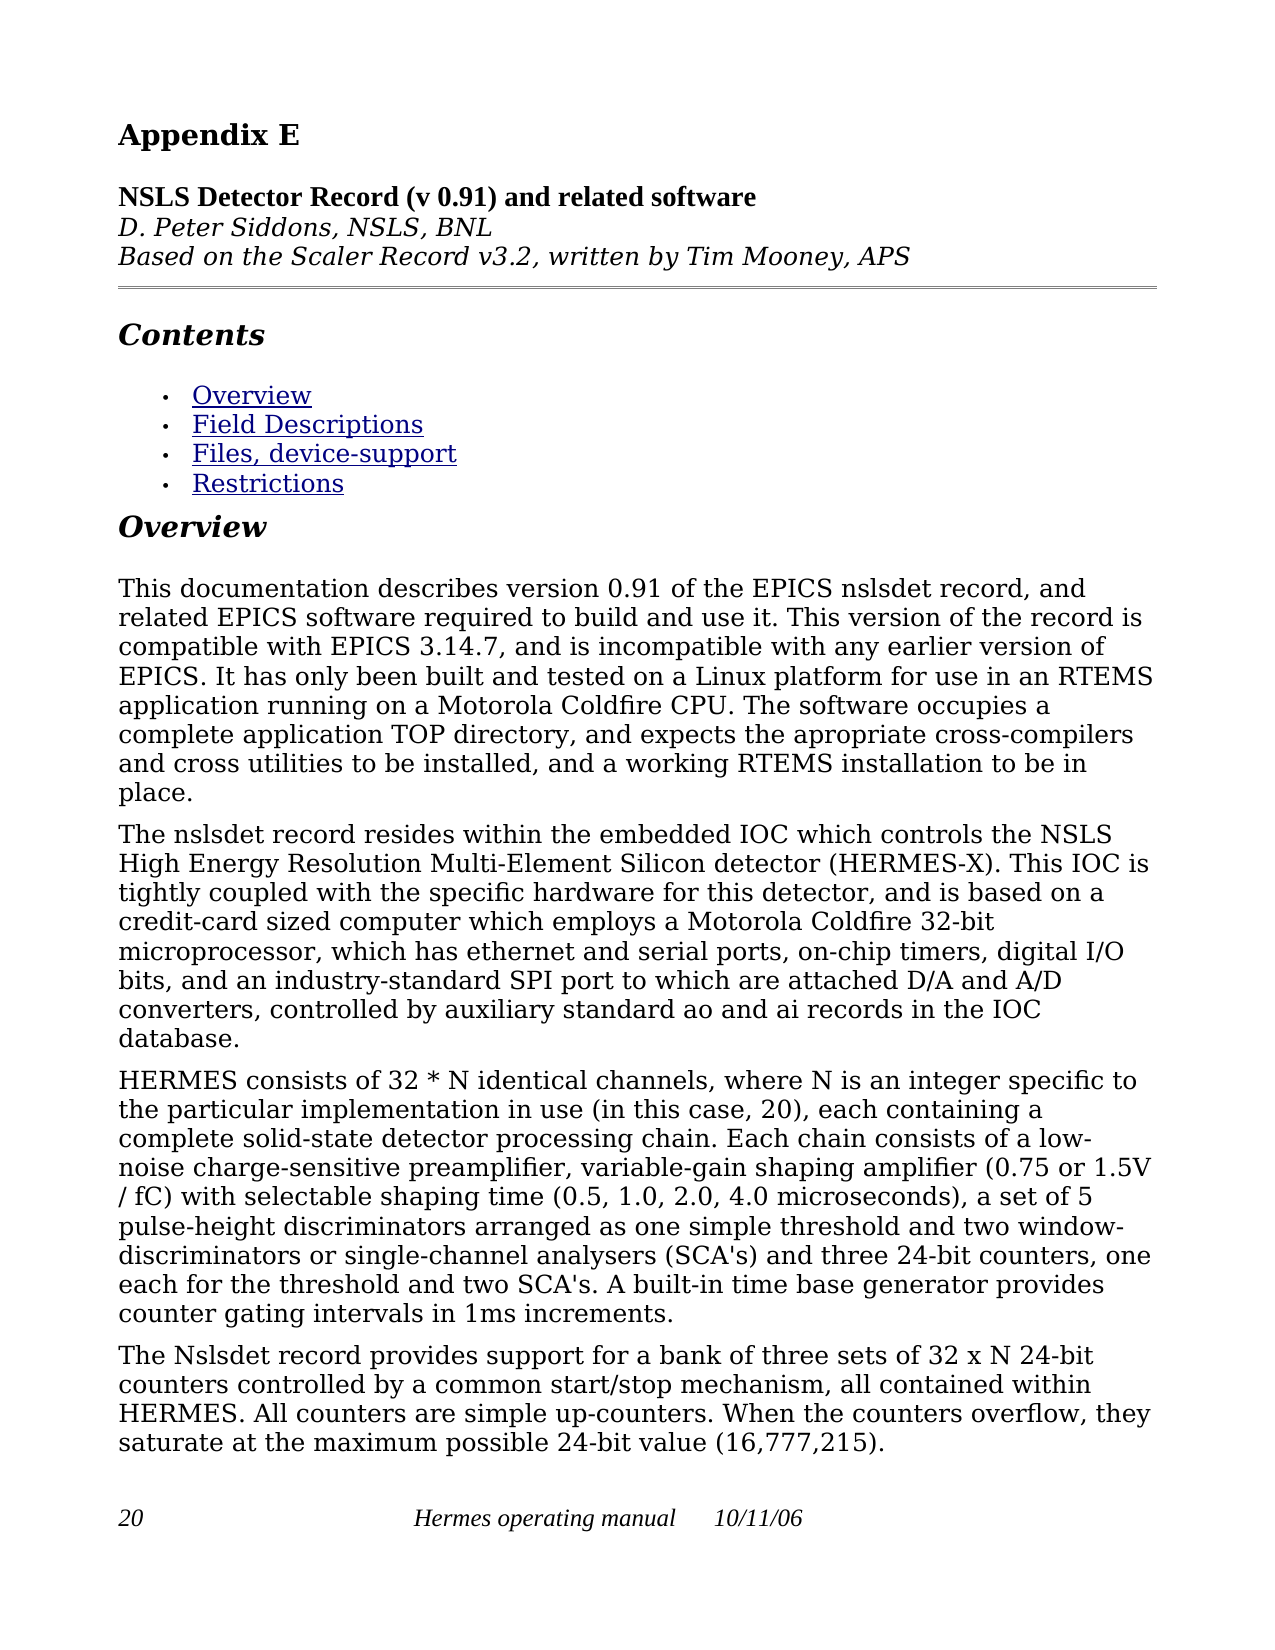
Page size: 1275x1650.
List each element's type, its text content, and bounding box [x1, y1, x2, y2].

text This documentation describes version 0.91 of the EPICS nslsdet record, and related EPICS software required to build and use it. This version of the record is compatible with EPICS 3.14.7, and is incompatible with any earlier version of EPICS. It has only been built and tested on a Linux platform for use in an RTEMS application running on a Motorola Coldfire CPU. The software occupies a complete application TOP directory, and expects the apropriate cross-compilers and cross utilities to be installed, and a working RTEMS installation to be in place. [118, 574, 1157, 808]
subtitle Contents [118, 318, 1157, 352]
list Files, device-support [162, 440, 1157, 469]
text HERMES consists of 32 * N identical channels, where N is an integer specific to the particular implementation in use (in this case, 20), each containing a complete solid-state detector processing chain. Each chain consists of a low-noise charge-sensitive preamplifier, variable-gain shaping amplifier (0.75 or 1.5V / fC) with selectable shaping time (0.5, 1.0, 2.0, 4.0 microseconds), a set of 5 pulse-height discriminators arranged as one simple threshold and two window-discriminators or single-channel analysers (SCA's) and three 24-bit counters, one each for the threshold and two SCA's. A built-in time base generator provides counter gating intervals in 1ms increments. [118, 1066, 1157, 1328]
list Restrictions [162, 469, 1157, 498]
text D. Peter Siddons, NSLS, BNL [118, 213, 1157, 242]
list Field Descriptions [162, 411, 1157, 440]
text The Nslsdet record provides support for a bank of three sets of 32 x N 24-bit counters controlled by a common start/stop mechanism, all contained within HERMES. All counters are simple up-counters. When the counters overflow, they saturate at the maximum possible 24-bit value (16,777,215). [118, 1341, 1157, 1458]
subtitle Overview [118, 511, 1157, 545]
subtitle NSLS Detector Record (v 0.91) and related software [118, 181, 1157, 213]
subtitle Appendix E [118, 118, 1157, 152]
list Overview [162, 381, 1157, 411]
text Based on the Scaler Record v3.2, written by Tim Mooney, APS [118, 242, 1157, 271]
text The nslsdet record resides within the embedded IOC which controls the NSLS High Energy Resolution Multi-Element Silicon detector (HERMES-X). This IOC is tightly coupled with the specific hardware for this detector, and is based on a credit-card sized computer which employs a Motorola Coldfire 32-bit microprocessor, which has ethernet and serial ports, on-chip timers, digital I/O bits, and an industry-standard SPI port to which are attached D/A and A/D converters, controlled by auxiliary standard ao and ai records in the IOC database. [118, 820, 1157, 1053]
